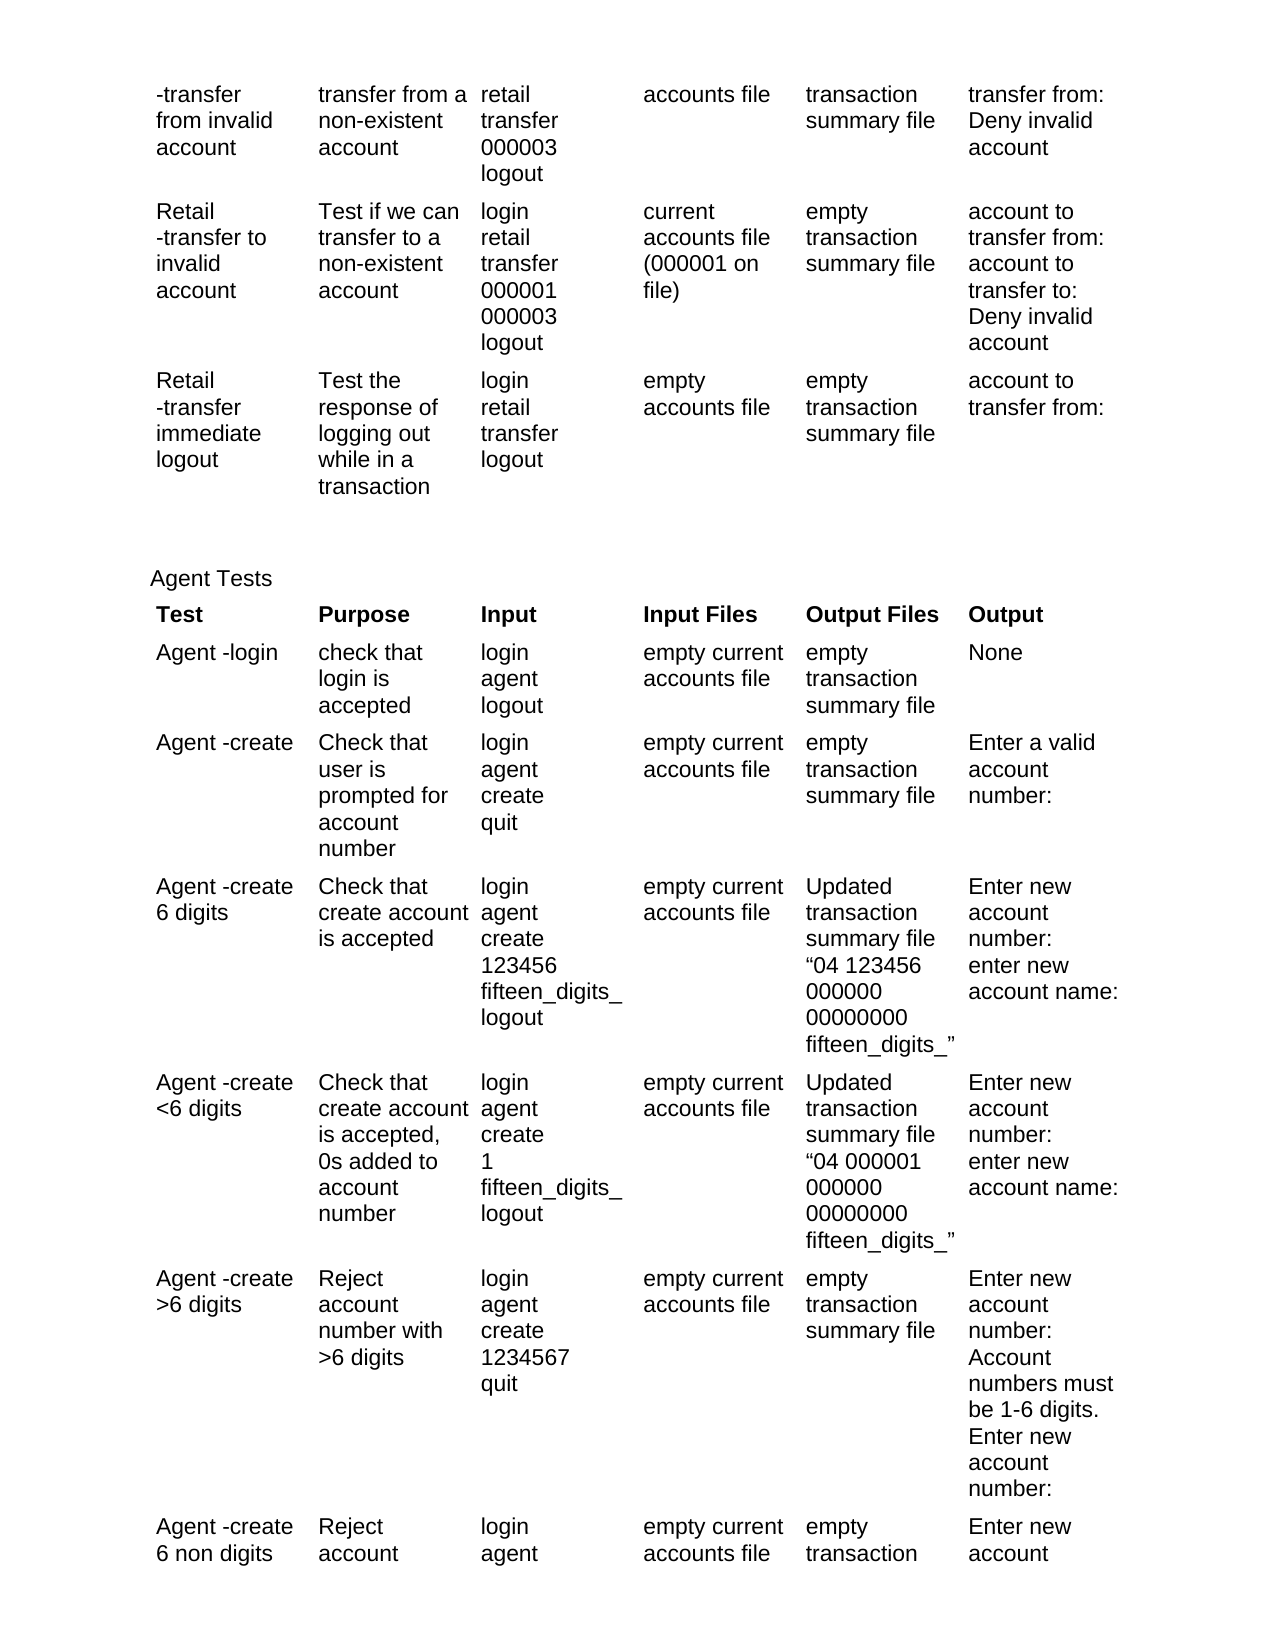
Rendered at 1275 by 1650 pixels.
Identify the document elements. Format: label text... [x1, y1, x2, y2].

table_cell Agent -login [150, 633, 312, 724]
table_cell transfer from: Deny invalid account [963, 75, 1125, 192]
table_cell Enter new account number: Account numbers must be 1-6 digits. Enter new account number: [963, 1259, 1125, 1507]
table_cell empty transaction summary file [800, 361, 962, 505]
table_cell -transfer from invalid account [150, 75, 312, 192]
table_cell transfer from a non-existent account [313, 75, 475, 192]
table_cell empty transaction summary file [800, 724, 962, 867]
table_cell account to transfer from: account to transfer to: Deny invalid account [963, 192, 1125, 361]
table_cell login agent logout [475, 633, 637, 724]
table_cell Updated transaction summary file “04 000001 000000 00000000 fifteen_digits_” [800, 1063, 962, 1259]
table_cell empty current accounts file [638, 1259, 800, 1507]
table_cell empty accounts file [638, 361, 800, 505]
table_cell Enter new account number: enter new account name: [963, 867, 1125, 1063]
table_cell Agent -create 6 digits [150, 867, 312, 1063]
table_cell empty current accounts file [638, 867, 800, 1063]
table_cell login agent [475, 1508, 637, 1572]
table_cell login agent create 1234567 quit [475, 1259, 637, 1507]
table_cell Reject account number with >6 digits [313, 1259, 475, 1507]
table_cell Agent -create 6 non digits [150, 1508, 312, 1572]
table_cell login retail transfer 000001 000003 logout [475, 192, 637, 361]
table_cell empty current accounts file [638, 1063, 800, 1259]
table_cell empty transaction [800, 1508, 962, 1572]
table_cell Check that create account is accepted [313, 867, 475, 1063]
table_cell Test if we can transfer to a non-existent account [313, 192, 475, 361]
table_cell Reject account [313, 1508, 475, 1572]
table_cell login retail transfer logout [475, 361, 637, 505]
table_cell empty transaction summary file [800, 633, 962, 724]
table_cell empty transaction summary file [800, 1259, 962, 1507]
table_header Test [150, 595, 312, 633]
table_cell login agent create 123456 fifteen_digits_ logout [475, 867, 637, 1063]
table_cell check that login is accepted [313, 633, 475, 724]
table_cell Enter new account [963, 1508, 1125, 1572]
table_cell account to transfer from: [963, 361, 1125, 505]
table_cell Check that user is prompted for account number [313, 724, 475, 867]
table_cell accounts file [638, 75, 800, 192]
table_cell login agent create quit [475, 724, 637, 867]
table_cell Updated transaction summary file “04 123456 000000 00000000 fifteen_digits_” [800, 867, 962, 1063]
table_cell Agent -create >6 digits [150, 1259, 312, 1507]
table_cell empty current accounts file [638, 633, 800, 724]
table_cell None [963, 633, 1125, 724]
table_cell empty transaction summary file [800, 192, 962, 361]
table_cell Agent -create [150, 724, 312, 867]
table_header Input Files [638, 595, 800, 633]
table_cell Retail -transfer to invalid account [150, 192, 312, 361]
table_cell Retail -transfer immediate logout [150, 361, 312, 505]
table_cell Test the response of logging out while in a transaction [313, 361, 475, 505]
table_cell transaction summary file [800, 75, 962, 192]
table_cell retail transfer 000003 logout [475, 75, 637, 192]
table_cell Enter a valid account number: [963, 724, 1125, 867]
table_cell Agent -create <6 digits [150, 1063, 312, 1259]
table_cell Check that create account is accepted, 0s added to account number [313, 1063, 475, 1259]
table_cell empty current accounts file [638, 1508, 800, 1572]
table_cell empty current accounts file [638, 724, 800, 867]
table_header Output Files [800, 595, 962, 633]
table_header Output [963, 595, 1125, 633]
text Agent Tests [150, 565, 1125, 591]
table_header Input [475, 595, 637, 633]
table_cell current accounts file (000001 on file) [638, 192, 800, 361]
table_cell login agent create 1 fifteen_digits_ logout [475, 1063, 637, 1259]
table_header Purpose [313, 595, 475, 633]
table_cell Enter new account number: enter new account name: [963, 1063, 1125, 1259]
